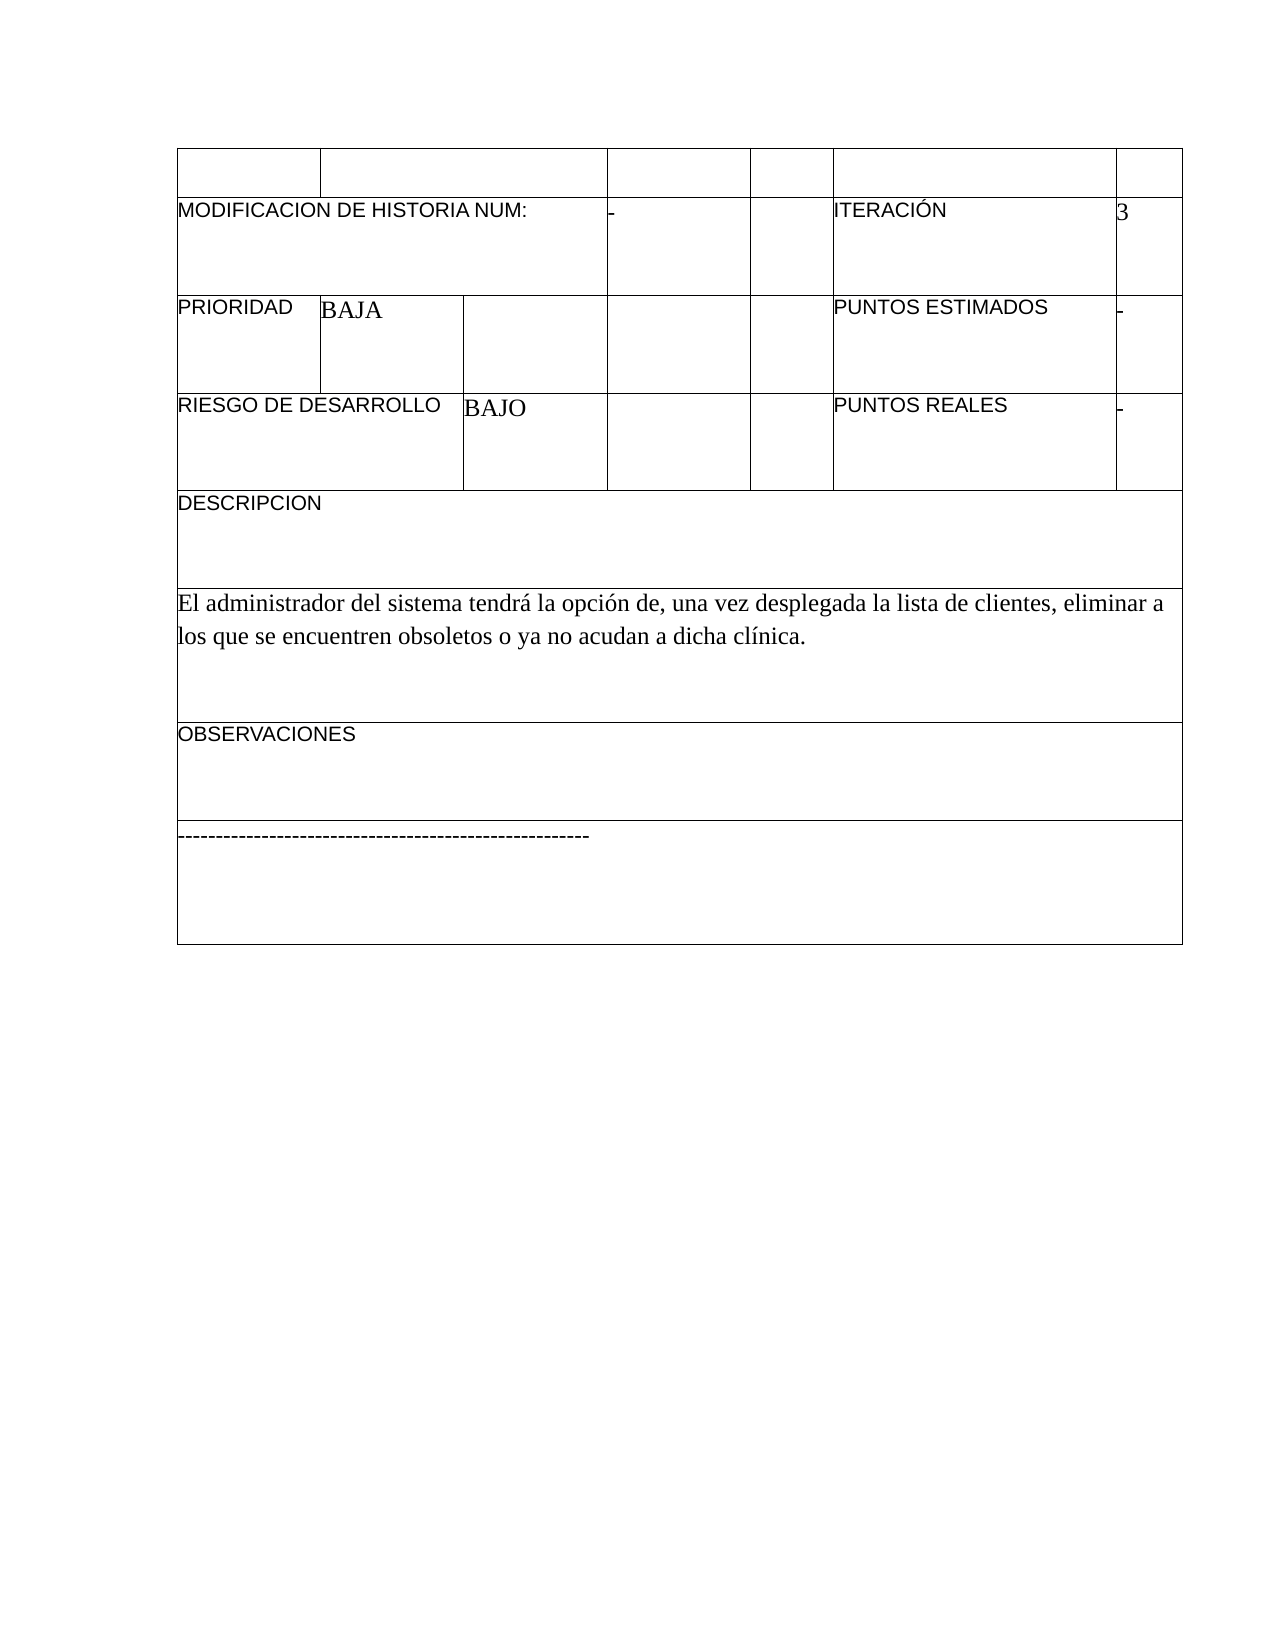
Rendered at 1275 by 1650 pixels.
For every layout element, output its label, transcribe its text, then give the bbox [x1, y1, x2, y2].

table_cell BAJO [464, 394, 607, 490]
table_cell PUNTOS ESTIMADOS [834, 296, 1116, 392]
table_cell BAJA [321, 296, 463, 392]
table_cell [608, 394, 750, 490]
table_cell [751, 394, 833, 490]
table_cell PRIORIDAD [178, 296, 320, 392]
table_cell 3 [1117, 198, 1182, 295]
table_cell ------------------------------------------------------ [178, 821, 1182, 944]
table_cell - [1117, 394, 1182, 490]
table_cell - [608, 198, 750, 295]
table_cell [751, 198, 833, 295]
table_cell [178, 149, 320, 197]
table_cell RIESGO DE DESARROLLO [178, 394, 463, 490]
table_cell [608, 149, 750, 197]
table_cell MODIFICACION DE HISTORIA NUM: [178, 198, 607, 295]
table_cell [464, 296, 607, 392]
table_cell [751, 149, 833, 197]
table_cell [834, 149, 1116, 197]
table_cell [321, 149, 607, 197]
table_cell [751, 296, 833, 392]
table_cell - [1117, 296, 1182, 392]
table_cell OBSERVACIONES [178, 723, 1182, 819]
table_cell El administrador del sistema tendrá la opción de, una vez desplegada la lista de clientes, eliminar a los que se encuentren obsoletos o ya no acudan a dicha clínica. [178, 589, 1182, 722]
table_cell PUNTOS REALES [834, 394, 1116, 490]
table_cell [1117, 149, 1182, 197]
table_cell DESCRIPCION [178, 491, 1182, 588]
table_cell ITERACIÓN [834, 198, 1116, 295]
table_cell [608, 296, 750, 392]
